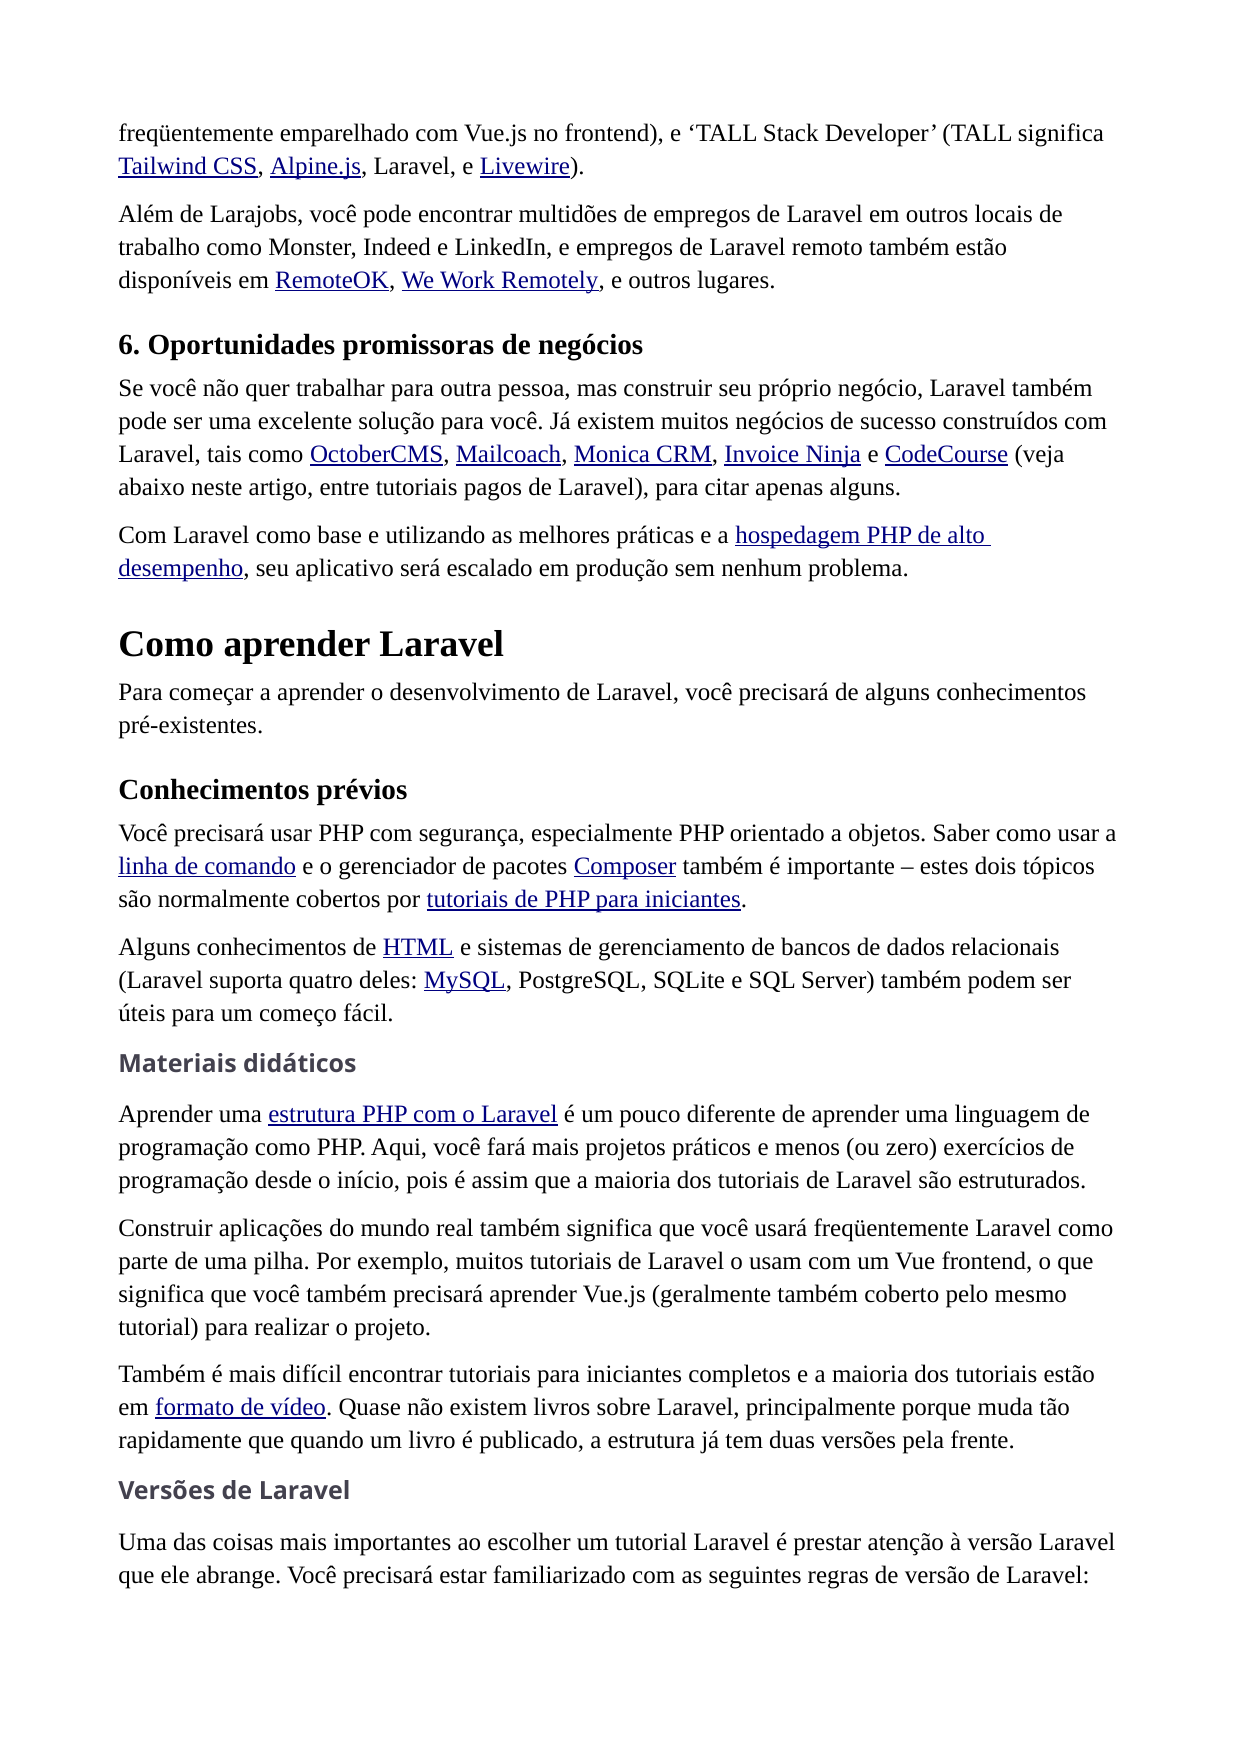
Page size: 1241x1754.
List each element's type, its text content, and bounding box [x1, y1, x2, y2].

text Aprender uma estrutura PHP com o Laravel é um pouco diferente de aprender uma linguagem de programação como PHP. Aqui, você fará mais projetos práticos e menos (ou zero) exercícios de programação desde o início, pois é assim que a maioria dos tutoriais de Laravel são estruturados. [118, 1099, 1122, 1194]
text Se você não quer trabalhar para outra pessoa, mas construir seu próprio negócio, Laravel também pode ser uma excelente solução para você. Já existem muitos negócios de sucesso construídos com Laravel, tais como OctoberCMS, Mailcoach, Monica CRM, Invoice Ninja e CodeCourse (veja abaixo neste artigo, entre tutoriais pagos de Laravel), para citar apenas alguns. [118, 373, 1122, 501]
text Para começar a aprender o desenvolvimento de Laravel, você precisará de alguns conhecimentos pré-existentes. [118, 677, 1122, 738]
text Materiais didáticos [118, 1045, 1122, 1079]
text Uma das coisas mais importantes ao escolher um tutorial Laravel é prestar atenção à versão Laravel que ele abrange. Você precisará estar familiarizado com as seguintes regras de versão de Laravel: [118, 1527, 1122, 1588]
text Versões de Laravel [118, 1473, 1122, 1507]
subtitle 6. Oportunidades promissoras de negócios [118, 327, 1122, 361]
text Além de Larajobs, você pode encontrar multidões de empregos de Laravel em outros locais de trabalho como Monster, Indeed e LinkedIn, e empregos de Laravel remoto também estão disponíveis em RemoteOK, We Work Remotely, e outros lugares. [118, 199, 1122, 293]
text Com Laravel como base e utilizando as melhores práticas e a hospedagem PHP de alto desempenho, seu aplicativo será escalado em produção sem nenhum problema. [118, 520, 1122, 581]
subtitle Como aprender Laravel [118, 621, 1122, 664]
text Também é mais difícil encontrar tutoriais para iniciantes completos e a maioria dos tutoriais estão em formato de vídeo. Quase não existem livros sobre Laravel, principalmente porque muda tão rapidamente que quando um livro é publicado, a estrutura já tem duas versões pela frente. [118, 1359, 1122, 1454]
text Alguns conhecimentos de HTML e sistemas de gerenciamento de bancos de dados relacionais (Laravel suporta quatro deles: MySQL, PostgreSQL, SQLite e SQL Server) também podem ser úteis para um começo fácil. [118, 932, 1122, 1026]
text freqüentemente emparelhado com Vue.js no frontend), e ‘TALL Stack Developer’ (TALL significa Tailwind CSS, Alpine.js, Laravel, e Livewire). [118, 118, 1122, 180]
text Construir aplicações do mundo real também significa que você usará freqüentemente Laravel como parte de uma pilha. Por exemplo, muitos tutoriais de Laravel o usam com um Vue frontend, o que significa que você também precisará aprender Vue.js (geralmente também coberto pelo mesmo tutorial) para realizar o projeto. [118, 1213, 1122, 1341]
subtitle Conhecimentos prévios [118, 772, 1122, 806]
text Você precisará usar PHP com segurança, especialmente PHP orientado a objetos. Saber como usar a linha de comando e o gerenciador de pacotes Composer também é importante – estes dois tópicos são normalmente cobertos por tutoriais de PHP para iniciantes. [118, 818, 1122, 913]
